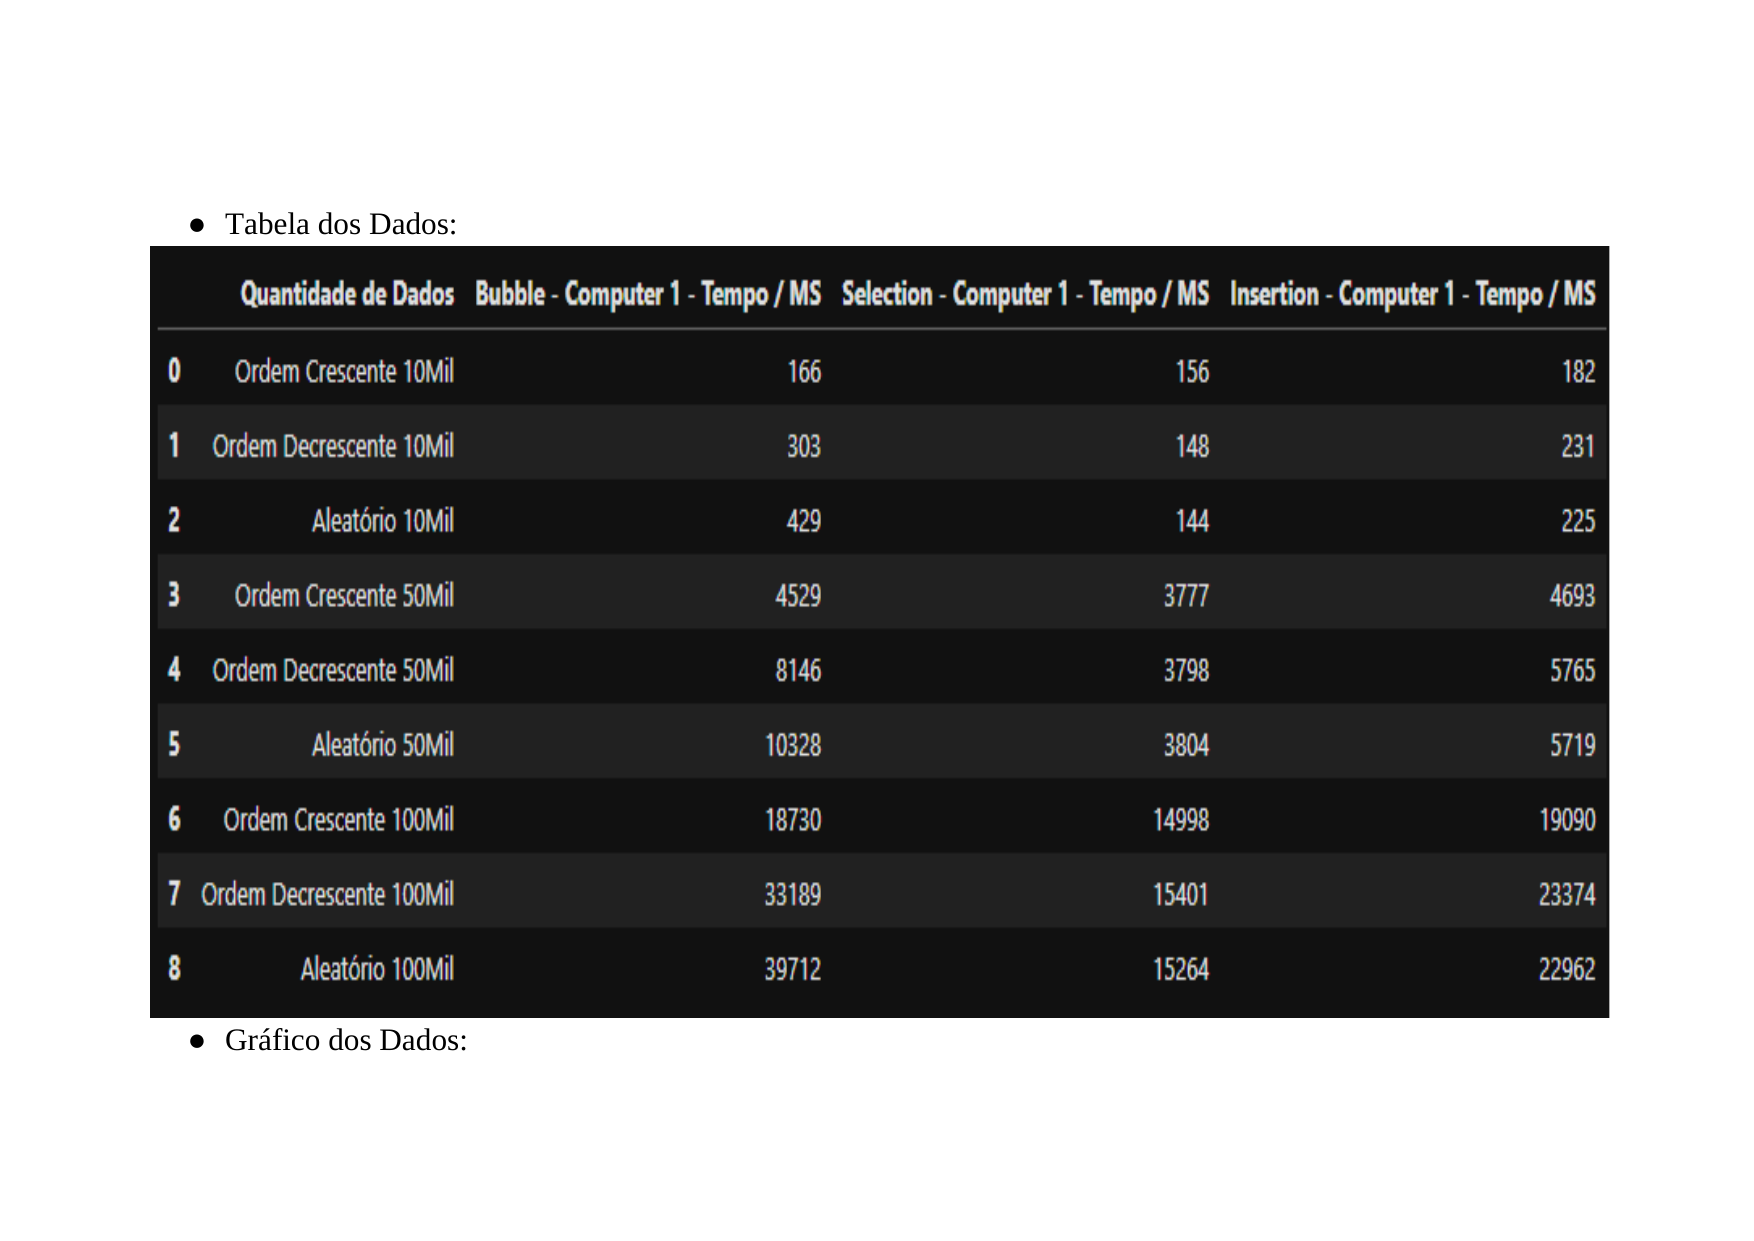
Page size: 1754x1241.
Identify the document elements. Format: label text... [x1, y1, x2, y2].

list Tabela dos Dados: [187, 205, 1604, 241]
list Gráfico dos Dados: [187, 1021, 1604, 1057]
picture [150, 246, 1610, 1018]
